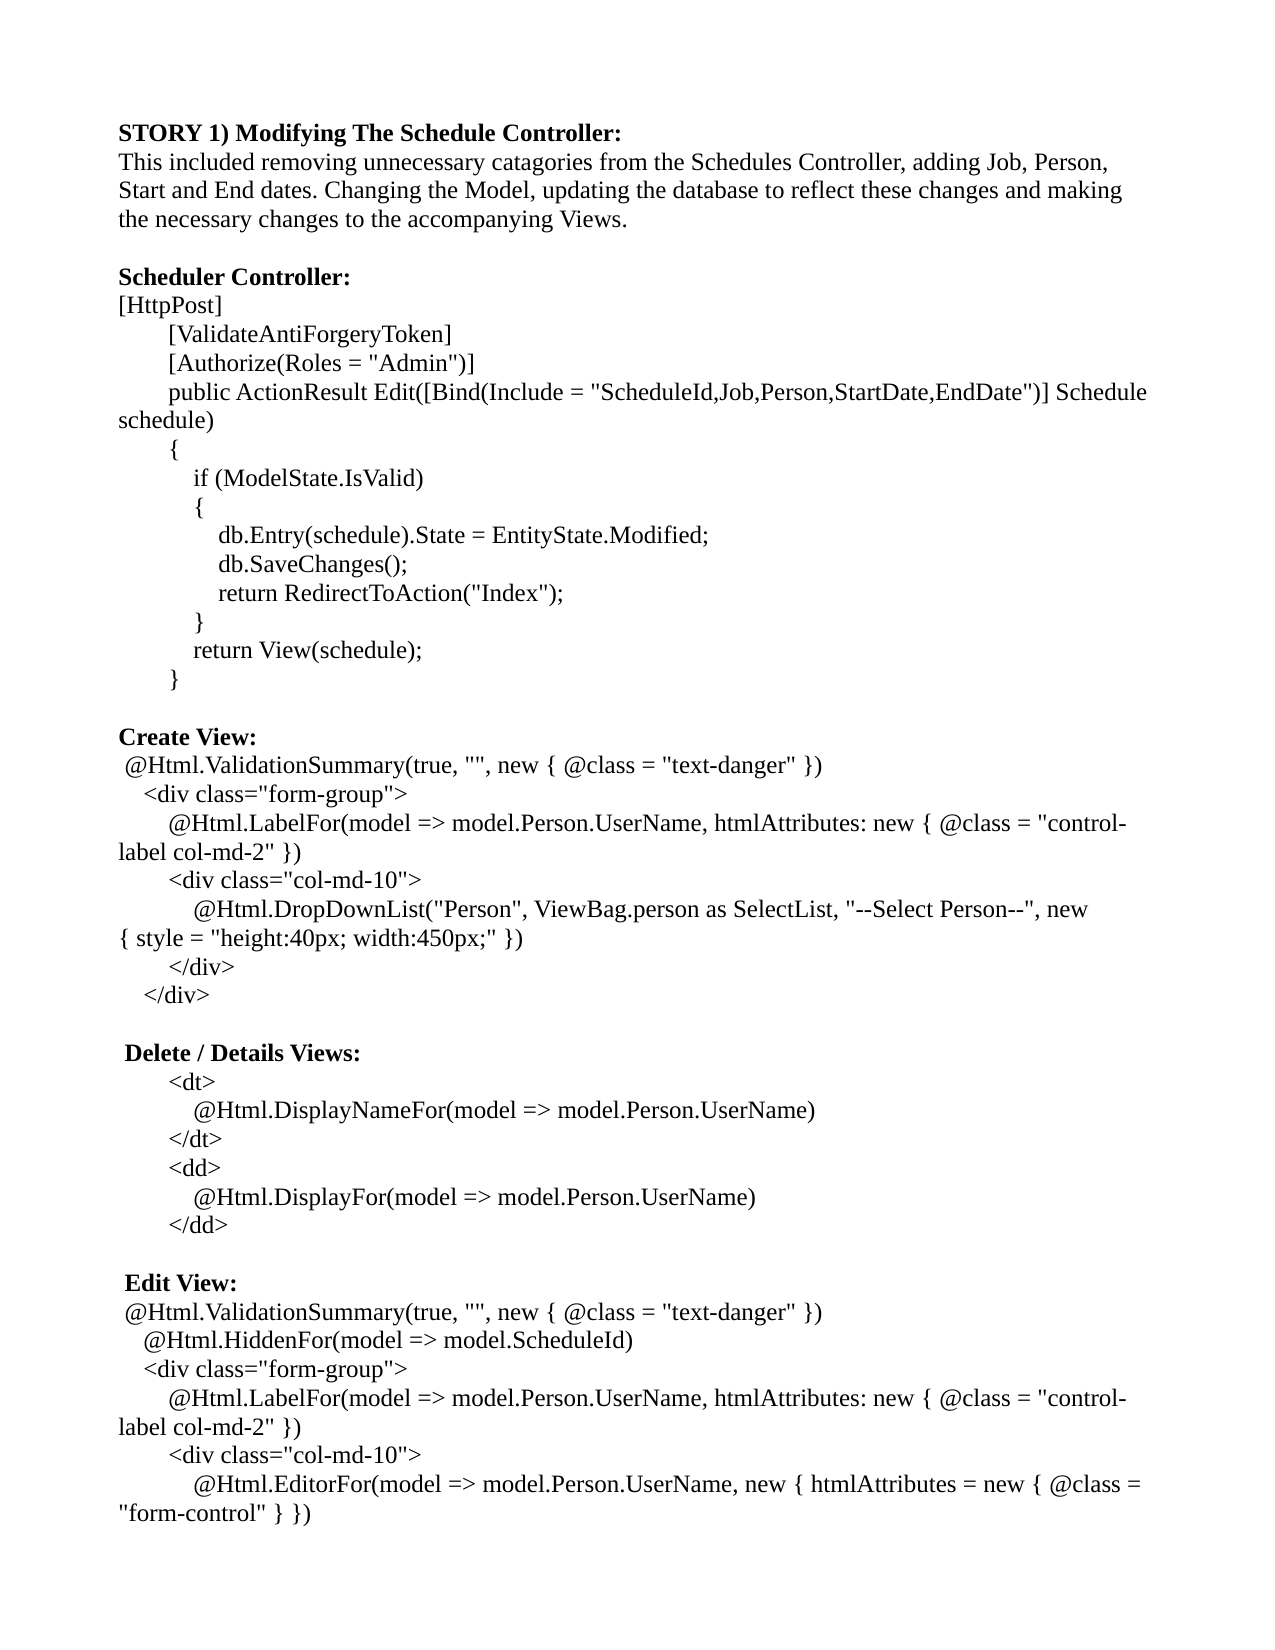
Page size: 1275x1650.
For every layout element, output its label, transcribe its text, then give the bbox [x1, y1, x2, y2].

text Scheduler Controller: [HttpPost] [ValidateAntiForgeryToken] [Authorize(Roles = "Admin")] public ActionResult Edit([Bind(Include = "ScheduleId,Job,Person,StartDate,EndDate")] Schedule schedule) { if (ModelState.IsValid) { db.Entry(schedule).State = EntityState.Modified; db.SaveChanges(); return RedirectToAction("Index"); } return View(schedule); } Create View: @Html.ValidationSummary(true, "", new { @class = "text-danger" }) <div class="form-group"> @Html.LabelFor(model => model.Person.UserName, htmlAttributes: new { @class = "control-label col-md-2" }) <div class="col-md-10"> @Html.DropDownList("Person", ViewBag.person as SelectList, "--Select Person--", new { style = "height:40px; width:450px;" }) </div> </div> Delete / Details Views: <dt> @Html.DisplayNameFor(model => model.Person.UserName) </dt> <dd> @Html.DisplayFor(model => model.Person.UserName) </dd> Edit View: @Html.ValidationSummary(true, "", new { @class = "text-danger" }) @Html.HiddenFor(model => model.ScheduleId) <div class="form-group"> @Html.LabelFor(model => model.Person.UserName, htmlAttributes: new { @class = "control-label col-md-2" }) <div class="col-md-10"> @Html.EditorFor(model => model.Person.UserName, new { htmlAttributes = new { @class = "form-control" } }) [118, 233, 1157, 1527]
text STORY 1) Modifying The Schedule Controller: This included removing unnecessary catagories from the Schedules Controller, adding Job, Person, Start and End dates. Changing the Model, updating the database to reflect these changes and making the necessary changes to the accompanying Views. [118, 118, 1157, 233]
